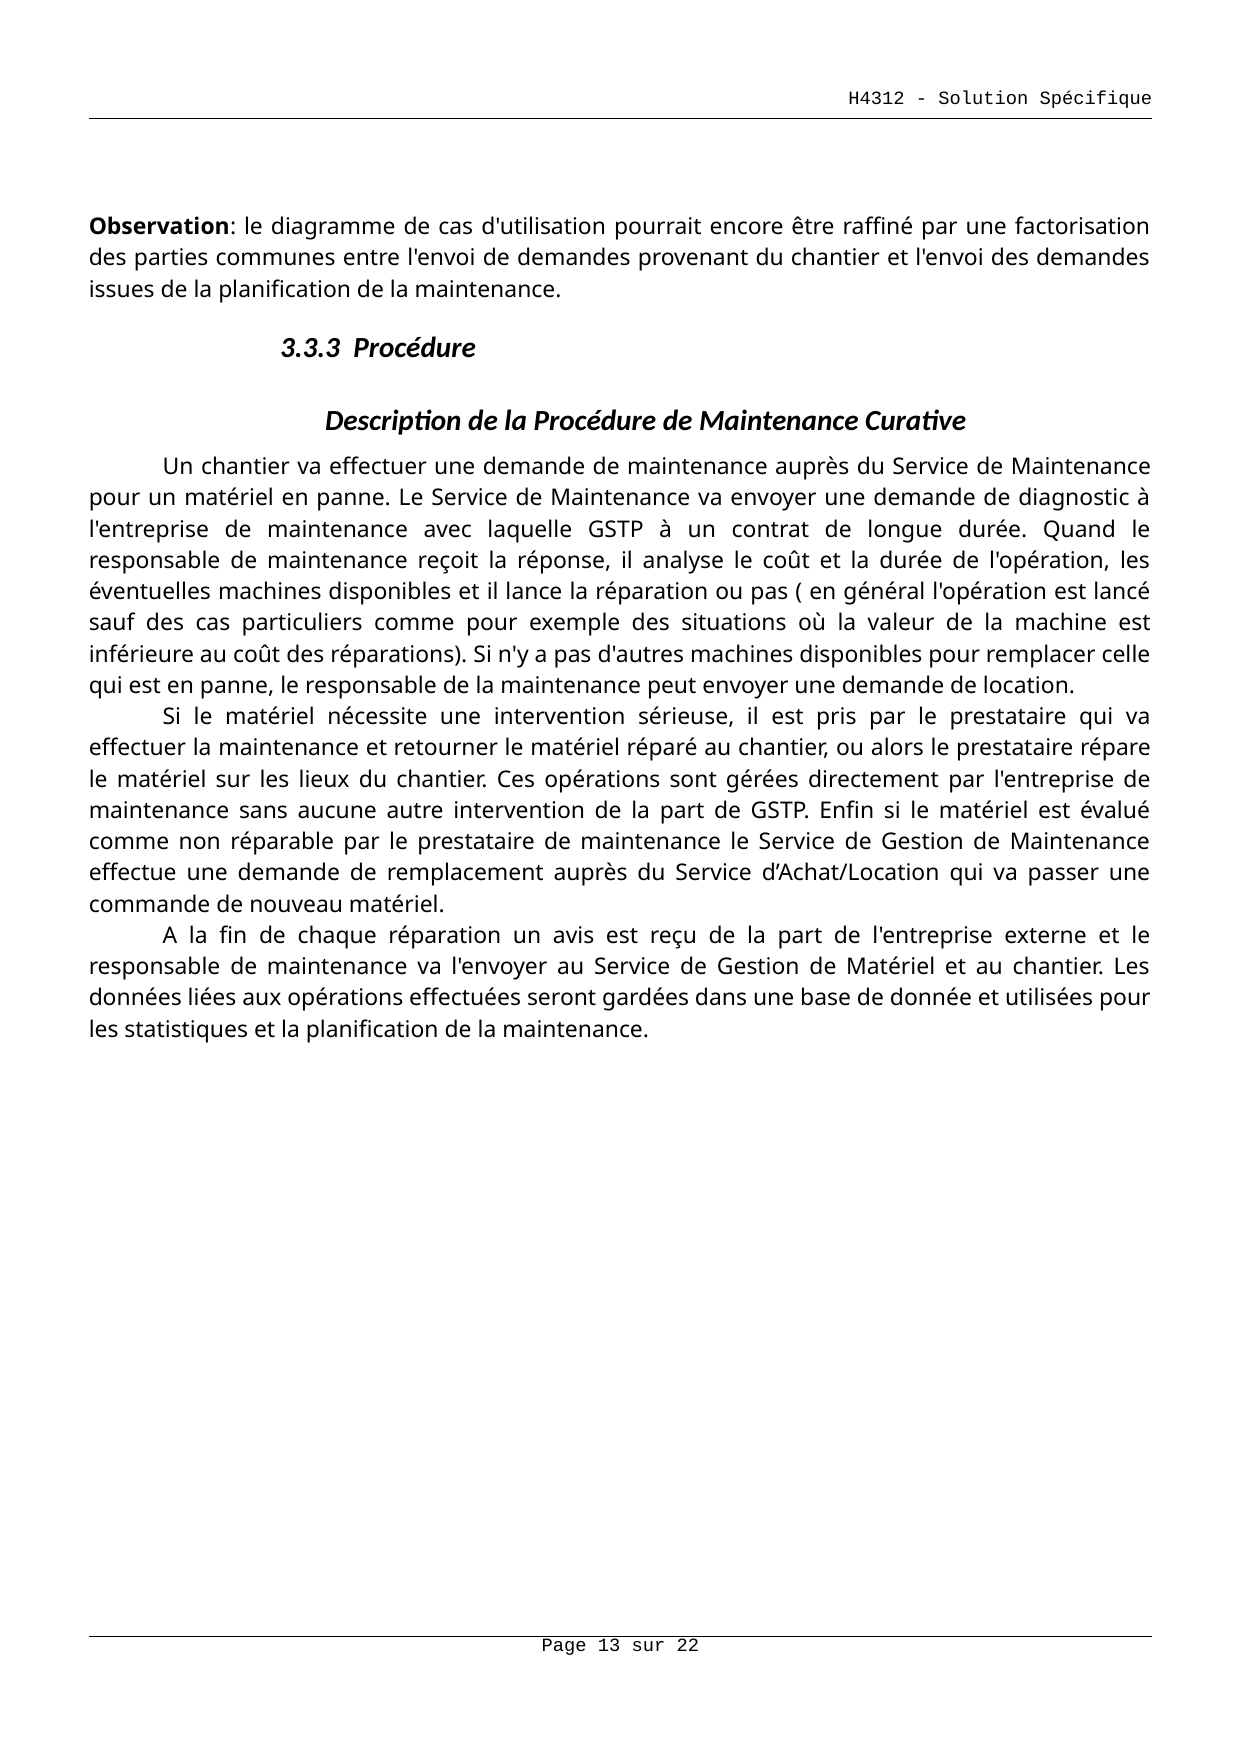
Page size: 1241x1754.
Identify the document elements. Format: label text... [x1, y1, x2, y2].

text Observation: le diagramme de cas d'utilisation pourrait encore être raffiné par une factorisation des parties communes entre l'envoi de demandes provenant du chantier et l'envoi des demandes issues de la planification de la maintenance. [88, 210, 1152, 304]
text A la fin de chaque réparation un avis est reçu de la part de l'entreprise externe et le responsable de maintenance va l'envoyer au Service de Gestion de Matériel et au chantier. Les données liées aux opérations effectuées seront gardées dans une base de donnée et utilisées pour les statistiques et la planification de la maintenance. [88, 919, 1152, 1044]
subtitle Description de la Procédure de Maintenance Curative [280, 402, 1152, 437]
text Un chantier va effectuer une demande de maintenance auprès du Service de Maintenance pour un matériel en panne. Le Service de Maintenance va envoyer une demande de diagnostic à l'entreprise de maintenance avec laquelle GSTP à un contrat de longue durée. Quand le responsable de maintenance reçoit la réponse, il analyse le coût et la durée de l'opération, les éventuelles machines disponibles et il lance la réparation ou pas ( en général l'opération est lancé sauf des cas particuliers comme pour exemple des situations où la valeur de la machine est inférieure au coût des réparations). Si n'y a pas d'autres machines disponibles pour remplacer celle qui est en panne, le responsable de la maintenance peut envoyer une demande de location. [88, 450, 1152, 700]
text Si le matériel nécessite une intervention sérieuse, il est pris par le prestataire qui va effectuer la maintenance et retourner le matériel réparé au chantier, ou alors le prestataire répare le matériel sur les lieux du chantier. Ces opérations sont gérées directement par l'entreprise de maintenance sans aucune autre intervention de la part de GSTP. Enfin si le matériel est évalué comme non réparable par le prestataire de maintenance le Service de Gestion de Maintenance effectue une demande de remplacement auprès du Service d’Achat/Location qui va passer une commande de nouveau matériel. [88, 700, 1152, 919]
subtitle Procédure [280, 329, 1152, 364]
